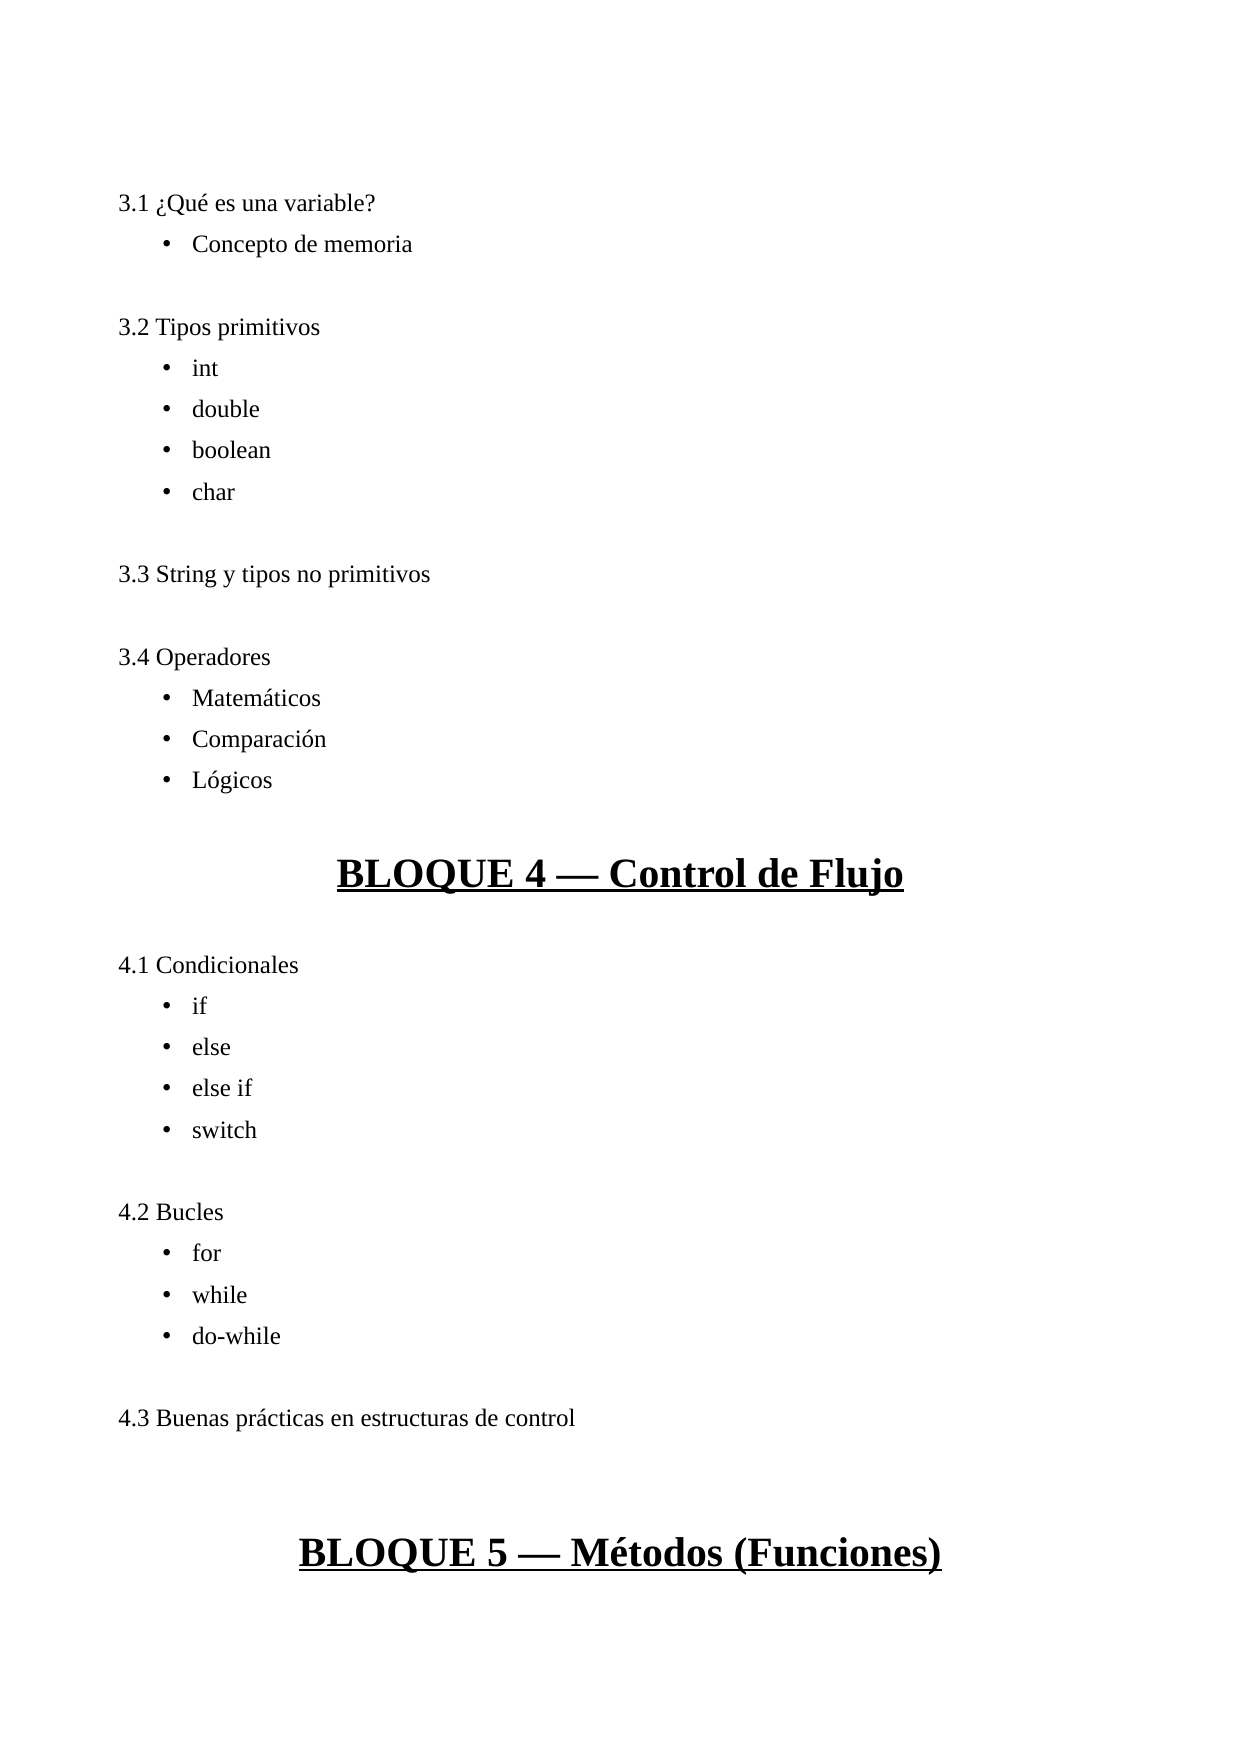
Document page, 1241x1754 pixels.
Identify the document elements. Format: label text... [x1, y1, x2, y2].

list while [162, 1280, 1122, 1308]
list Lógicos [162, 766, 1122, 794]
list else if [162, 1073, 1122, 1102]
list char [162, 477, 1122, 506]
list boolean [162, 436, 1122, 464]
list Comparación [162, 724, 1122, 753]
list Concepto de memoria [162, 229, 1122, 258]
list if [162, 991, 1122, 1020]
list else [162, 1032, 1122, 1061]
list int [162, 353, 1122, 382]
text 4.3 Buenas prácticas en estructuras de control [118, 1403, 1122, 1432]
text 3.2 Tipos primitivos [118, 312, 1122, 341]
text 3.4 Operadores [118, 642, 1122, 671]
list do-while [162, 1321, 1122, 1350]
text BLOQUE 4 — Control de Flujo [118, 848, 1122, 896]
list switch [162, 1115, 1122, 1143]
list for [162, 1238, 1122, 1267]
text 3.3 String y tipos no primitivos [118, 559, 1122, 588]
text BLOQUE 5 — Métodos (Funciones) [118, 1527, 1122, 1575]
text 4.2 Bucles [118, 1197, 1122, 1226]
text 4.1 Condicionales [118, 950, 1122, 978]
text 3.1 ¿Qué es una variable? [118, 188, 1122, 217]
list double [162, 394, 1122, 423]
list Matemáticos [162, 683, 1122, 712]
